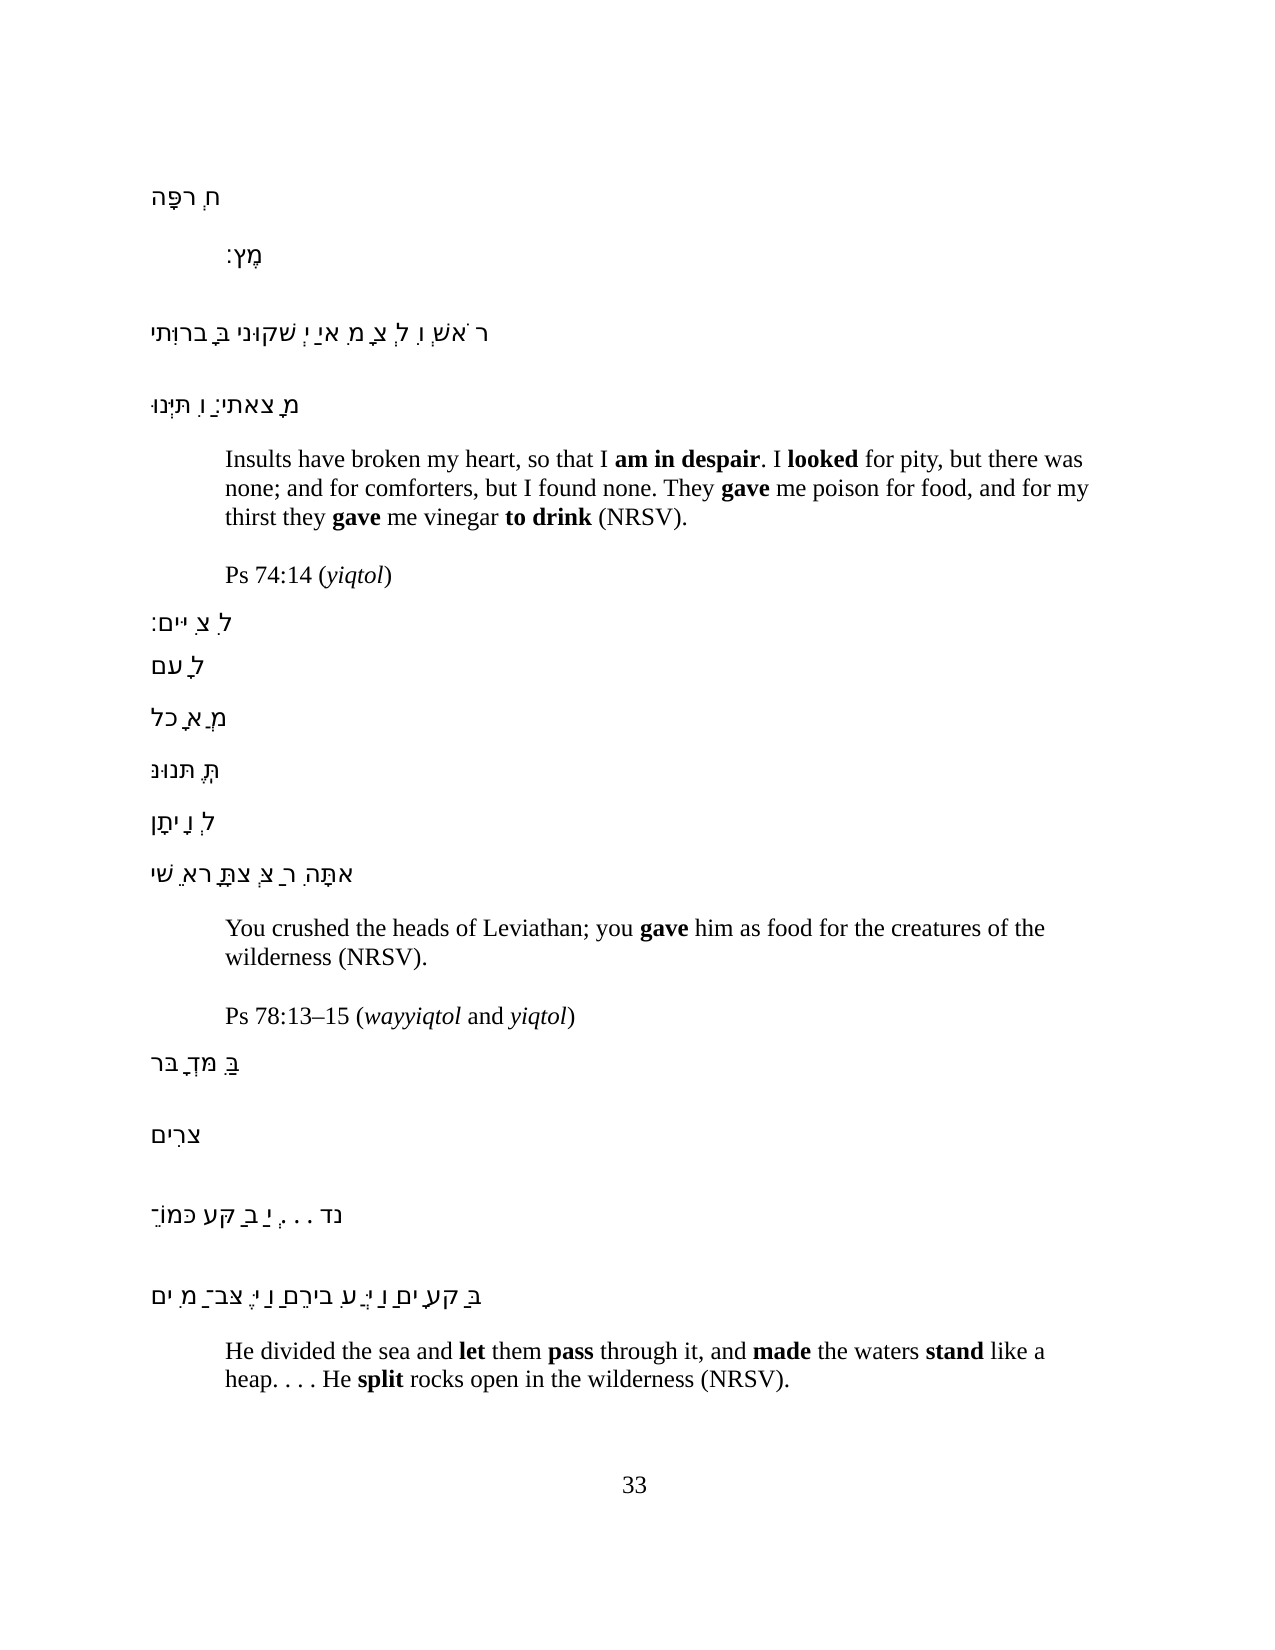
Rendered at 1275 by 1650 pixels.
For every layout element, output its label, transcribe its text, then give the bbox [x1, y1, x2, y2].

text מֶץ׃ [225, 237, 1125, 271]
text You crushed the heads of Leviathan; you gave him as food for the creatures of the wilderness (NRSV). [225, 913, 1125, 971]
text Ps 74:14 (yiqtol) [225, 561, 1125, 589]
text צרִים [150, 1088, 1125, 1150]
text He divided the sea and let them pass through it, and made the waters stand like a heap. . . . He split rocks open in the wilderness (NRSV). [225, 1336, 1125, 1393]
text מ ֲא ָכל [150, 699, 1125, 733]
text ל ָﬠם [150, 647, 1125, 681]
text בּ ַקע ָים ַו ַיּ ֲﬠ ִבירֵם ַו ַיּ ֶצּב־ ַמ ִים [150, 1249, 1125, 1312]
text ח ְרפָּה [150, 150, 1125, 213]
text Ps 78:13–15 (wayyiqtol and yiqtol) [225, 1001, 1125, 1029]
text מ ָצאתי׃ ַו ִתּיְּנוּ [150, 358, 1125, 420]
text בַּ ִמּדְ ָבּר [150, 1044, 1125, 1079]
text ל ִצ ִיּים׃ [150, 604, 1125, 638]
text Insults have broken my heart, so that I am in despair. I looked for pity, but there was none; and for comforters, but I found none. They gave me poison for food, and for my thirst they gave me vinegar to drink (NRSV). [225, 444, 1125, 531]
text ֵנד . . . ְי ַב ַקּע כּמוֹ־ [150, 1168, 1125, 1231]
text אתָּה ִר ַצּ ְצתָּ ָרא ֵשׁי [150, 855, 1125, 889]
text ל ְו ָיתָן [150, 803, 1125, 837]
text ר ֹאשׁ ְו ִל ְצ ָמ ִאי ַי ְשׁקוּני בּ ָברוִּתי [150, 286, 1125, 349]
text תְִּ ֶתּנוּנּ [150, 751, 1125, 785]
